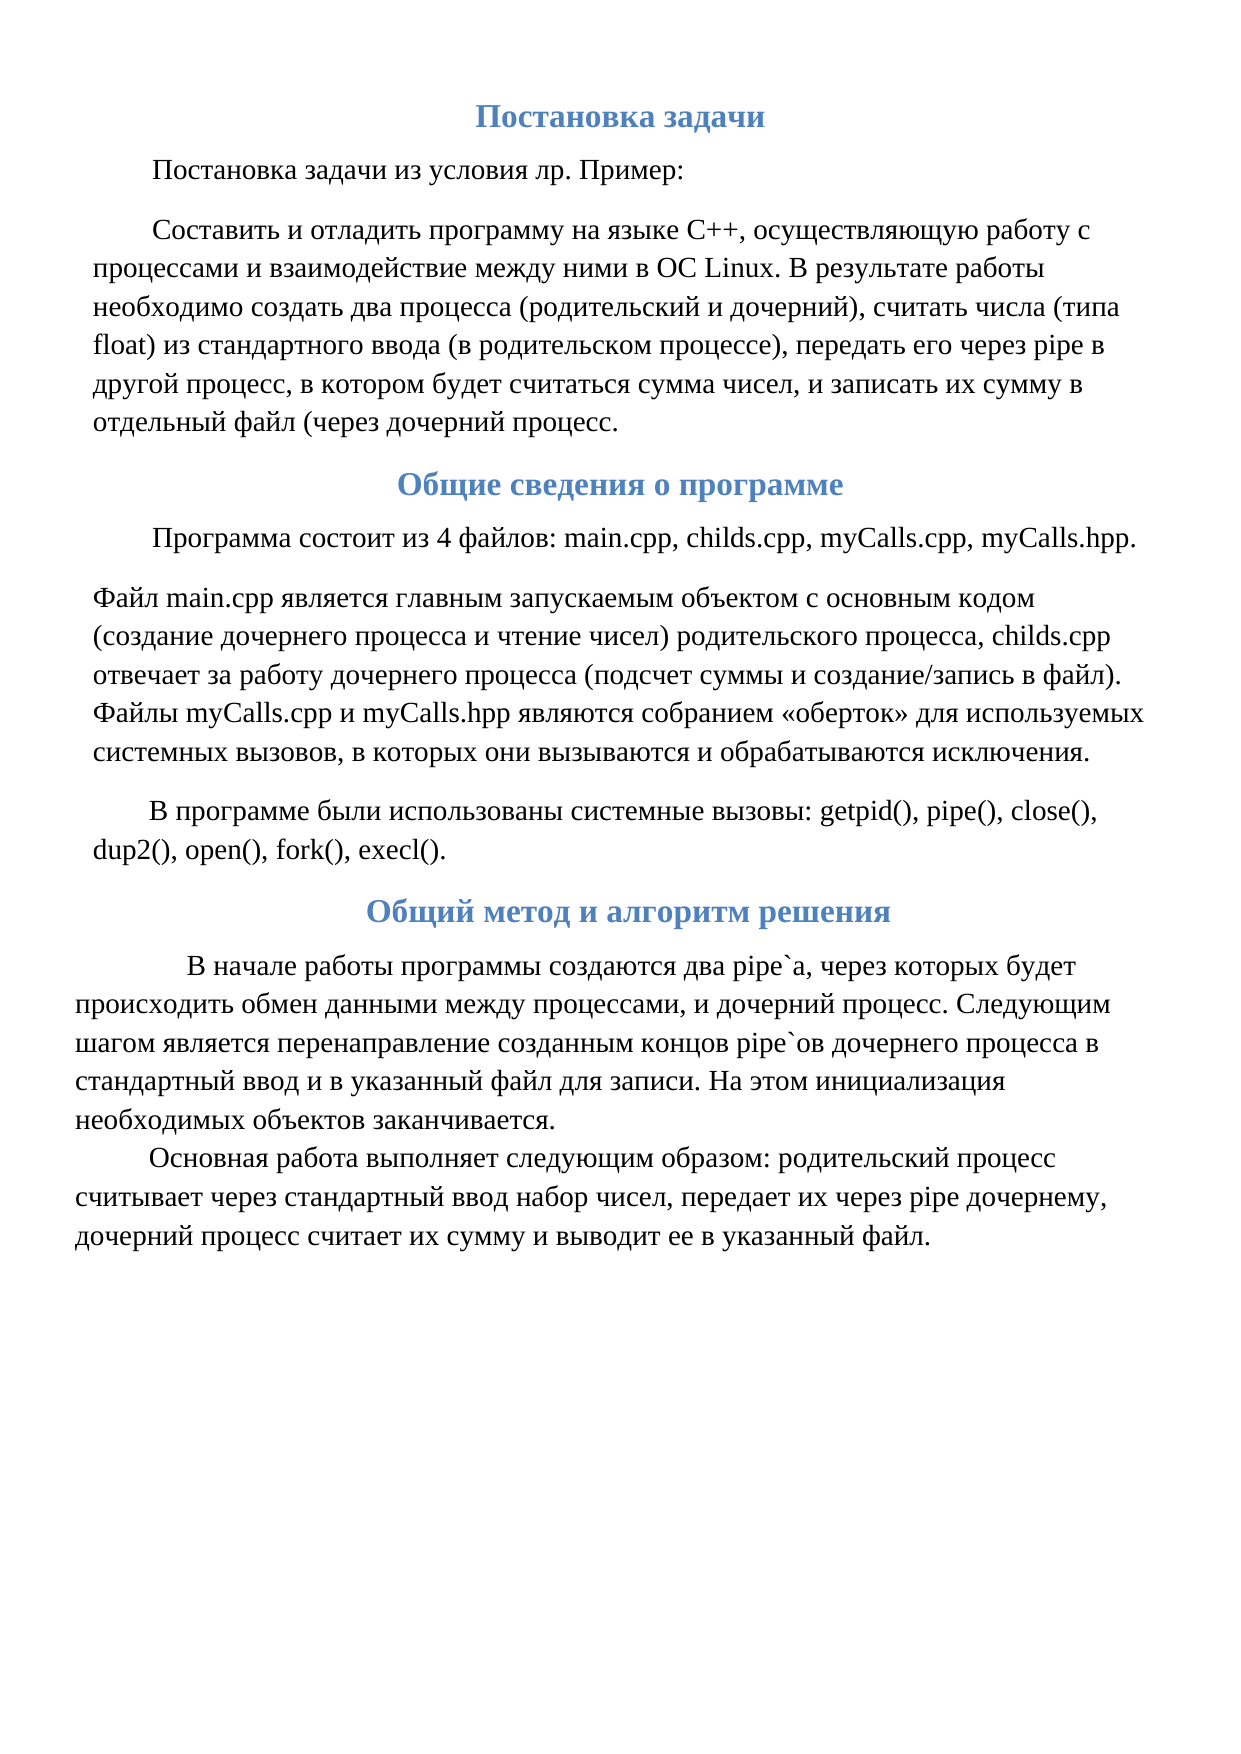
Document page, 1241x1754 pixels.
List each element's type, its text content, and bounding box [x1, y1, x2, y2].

list В начале работы программы создаются два pipe`а, через которых будет [186, 948, 1147, 981]
subtitle Постановка задачи [93, 96, 1147, 134]
text Постановка задачи из условия лр. Пример: [93, 152, 1147, 186]
text Программа состоит из 4 файлов: main.cpp, childs.cpp, myCalls.cpp, myCalls.hpp. [93, 520, 1147, 554]
subtitle Общие сведения о программе [93, 464, 1147, 502]
subtitle Общий метод и алгоритм решения [93, 891, 1147, 929]
list Основная работа выполняет следующим образом: родительский процесс считывает через стандартный ввод набор чисел, передает их через pipe дочернему, дочерний процесс считает их сумму и выводит ее в указанный файл. [75, 1141, 1147, 1251]
text В программе были использованы системные вызовы: getpid(), pipe(), close(), dup2(), open(), fork(), execl(). [93, 793, 1147, 865]
list происходить обмен данными между процессами, и дочерний процесс. Следующим шагом является перенаправление созданным концов pipe`ов дочернего процесса в стандартный ввод и в указанный файл для записи. На этом инициализация необходимых объектов заканчивается. [75, 986, 1147, 1136]
text Файл main.cpp является главным запускаемым объектом с основным кодом (создание дочернего процесса и чтение чисел) родительского процесса, childs.cpp отвечает за работу дочернего процесса (подсчет суммы и создание/запись в файл). Файлы myCalls.cpp и myCalls.hpp являются собранием «оберток» для используемых системных вызовов, в которых они вызываются и обрабатываются исключения. [93, 580, 1147, 767]
text Составить и отладить программу на языке С++, осуществляющую работу с процессами и взаимодействие между ними в ОС Linux. В результате работы необходимо создать два процесса (родительский и дочерний), считать числа (типа float) из стандартного ввода (в родительском процессе), передать его через pipe в другой процесс, в котором будет считаться сумма чисел, и записать их сумму в отдельный файл (через дочерний процесс. [93, 212, 1147, 438]
